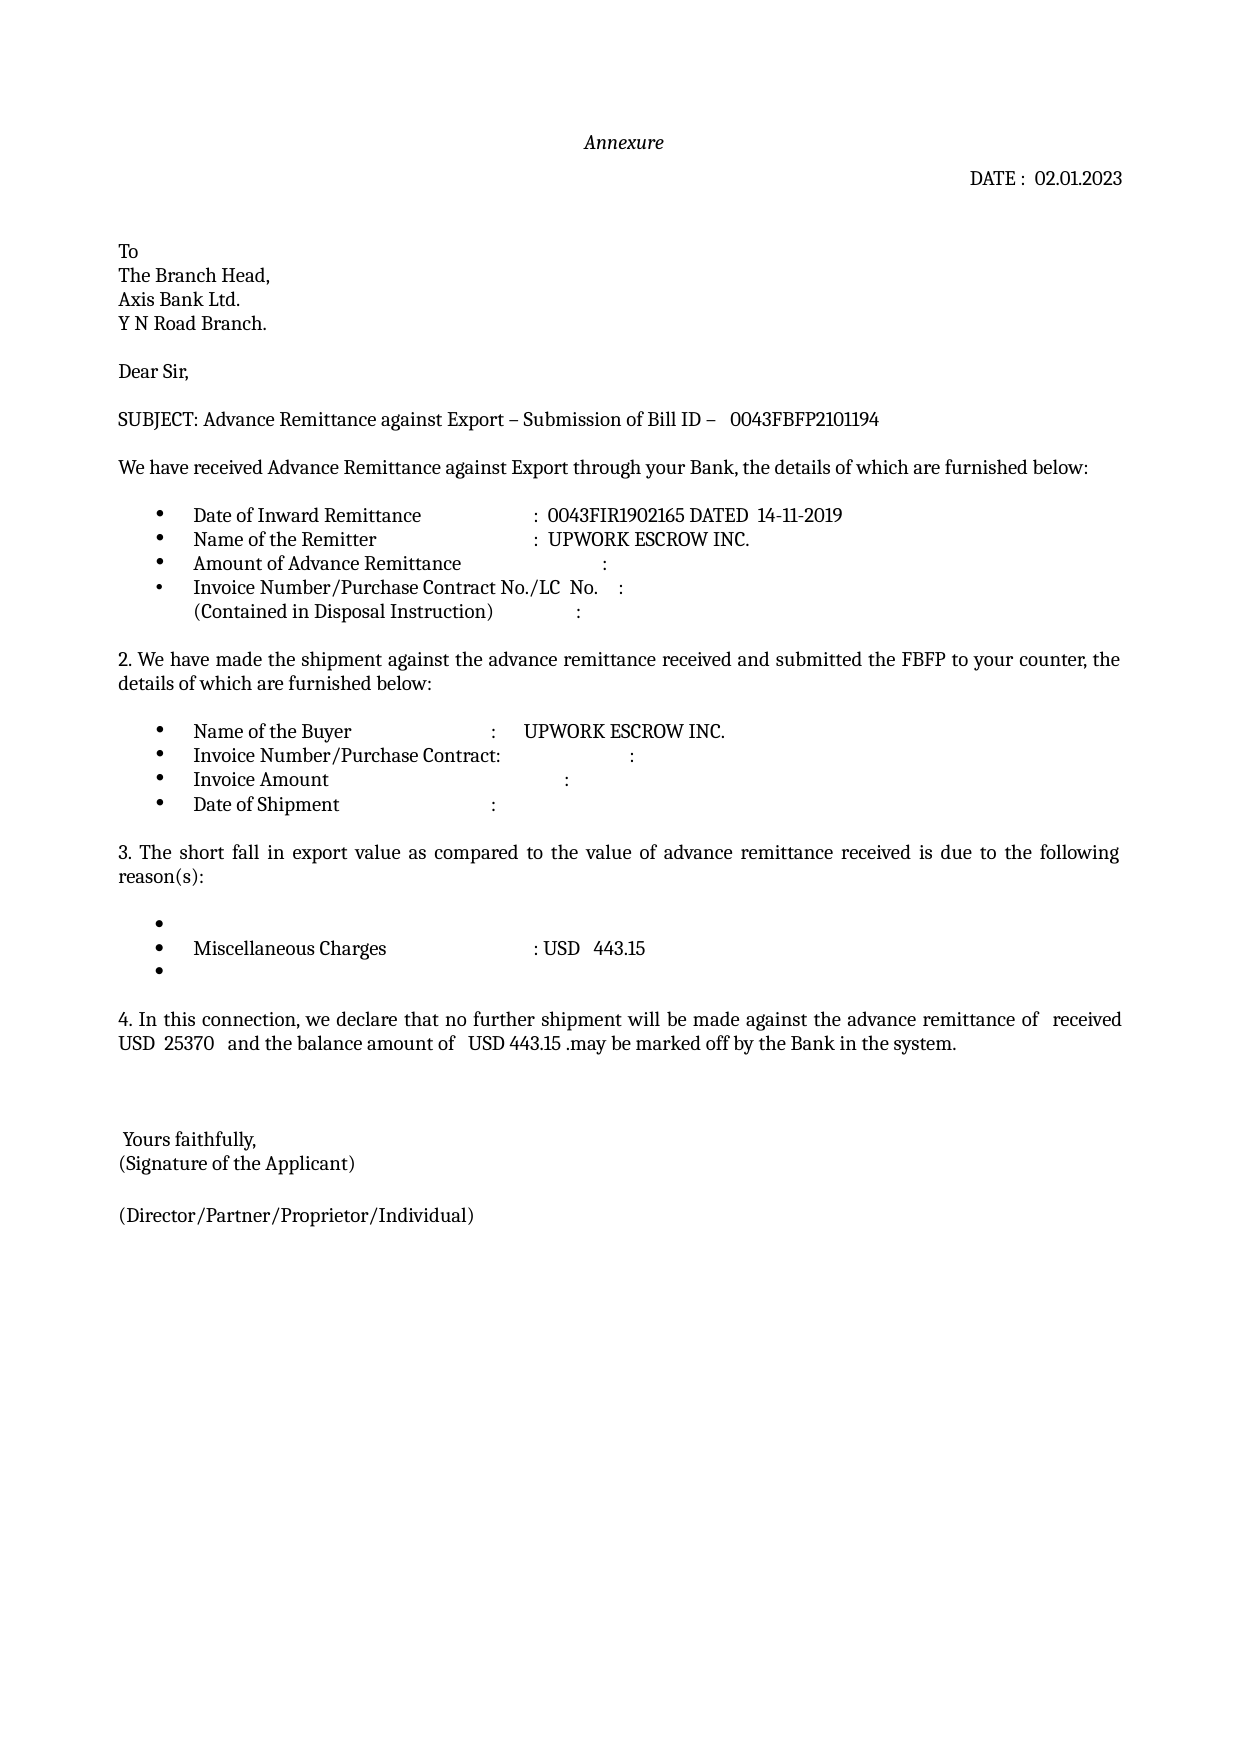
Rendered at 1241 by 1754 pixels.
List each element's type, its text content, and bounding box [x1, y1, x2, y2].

list Date of Shipment : [156, 792, 1122, 816]
text Yours faithfully, [118, 1128, 1122, 1152]
text 3. The short fall in export value as compared to the value of advance remittance received is due to the following reason(s): [118, 840, 1122, 888]
text DATE : 02.01.2023 [118, 167, 1122, 191]
list Invoice Amount : [156, 768, 1122, 792]
text To [118, 240, 1122, 264]
list Amount of Advance Remittance : [156, 552, 1122, 576]
text (Director/Partner/Proprietor/Individual) [118, 1204, 1122, 1228]
text Annexure [118, 131, 1122, 154]
list Invoice Number/Purchase Contract: : [156, 744, 1122, 768]
list Name of the Buyer : UPWORK ESCROW INC. [156, 720, 1122, 744]
list Date of Inward Remittance : 0043FIR1902165 DATED 14-11-2019 [156, 503, 1122, 528]
list Invoice Number/Purchase Contract No./LC No. : [156, 576, 1122, 600]
text (Signature of the Applicant) [118, 1152, 1122, 1176]
text 4. In this connection, we declare that no further shipment will be made against the advance remittance of received USD 25370 and the balance amount of USD 443.15 .may be marked off by the Bank in the system. [118, 1008, 1122, 1056]
text Y N Road Branch. [118, 312, 1122, 336]
text SUBJECT: Advance Remittance against Export – Submission of Bill ID – 0043FBFP2101194 [118, 408, 1122, 432]
text Dear Sir, [118, 360, 1122, 384]
list Name of the Remitter : UPWORK ESCROW INC. [156, 528, 1122, 552]
text The Branch Head, [118, 264, 1122, 288]
list (Contained in Disposal Instruction) : [193, 600, 1122, 624]
text Axis Bank Ltd. [118, 288, 1122, 312]
text 2. We have made the shipment against the advance remittance received and submitted the FBFP to your counter, the details of which are furnished below: [118, 648, 1122, 696]
list Miscellaneous Charges : USD 443.15 [156, 936, 1122, 960]
text We have received Advance Remittance against Export through your Bank, the details of which are furnished below: [118, 456, 1122, 479]
